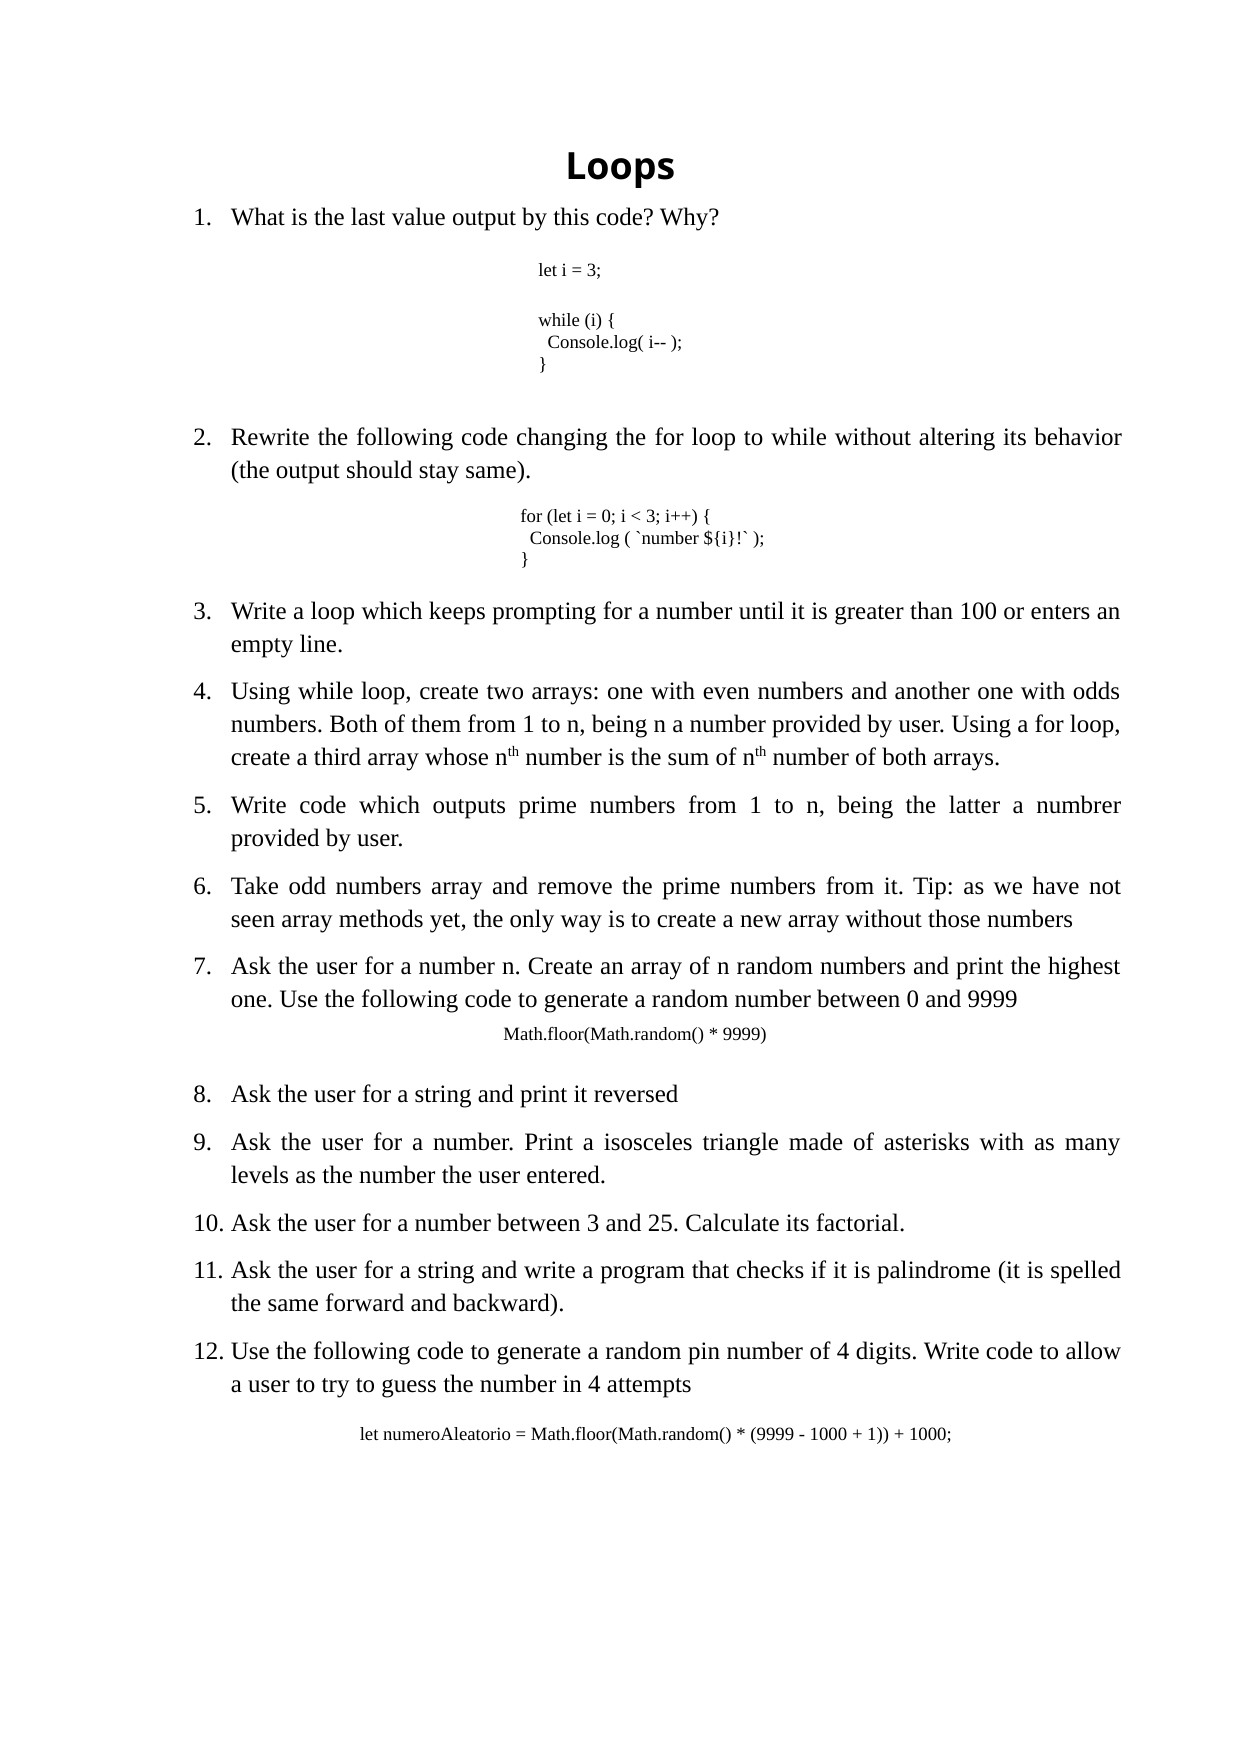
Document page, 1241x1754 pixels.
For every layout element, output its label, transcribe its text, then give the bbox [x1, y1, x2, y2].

list Rewrite the following code changing the for loop to while without altering its behavior (the output should stay same). [193, 250, 1122, 483]
list Write a loop which keeps prompting for a number until it is greater than 100 or enters an empty line. [193, 502, 1122, 658]
subtitle Loops [118, 139, 1122, 190]
list Ask the user for a string and print it reversed [193, 1079, 1122, 1108]
list Ask the user for a number. Print a isosceles triangle made of asterisks with as many levels as the number the user entered. [193, 1127, 1122, 1189]
list Take odd numbers array and remove the prime numbers from it. Tip: as we have not seen array methods yet, the only way is to create a new array without those numbers [193, 871, 1122, 932]
list Write code which outputs prime numbers from 1 to n, being the latter a numbrer provided by user. [193, 790, 1122, 852]
list Ask the user for a string and write a program that checks if it is palindrome (it is spelled the same forward and backward). [193, 1255, 1122, 1317]
list Ask the user for a number between 3 and 25. Calculate its factorial. [193, 1208, 1122, 1237]
list What is the last value output by this code? Why? [193, 202, 1122, 231]
list Use the following code to generate a random pin number of 4 digits. Write code to allow a user to try to guess the number in 4 attempts [193, 1336, 1122, 1398]
list Ask the user for a number n. Create an array of n random numbers and print the highest one. Use the following code to generate a random number between 0 and 9999 [193, 951, 1122, 1013]
list Using while loop, create two arrays: one with even numbers and another one with odds numbers. Both of them from 1 to n, being n a number provided by user. Using a for loop, create a third array whose nth number is the sum of nth number of both arrays. [193, 676, 1122, 771]
